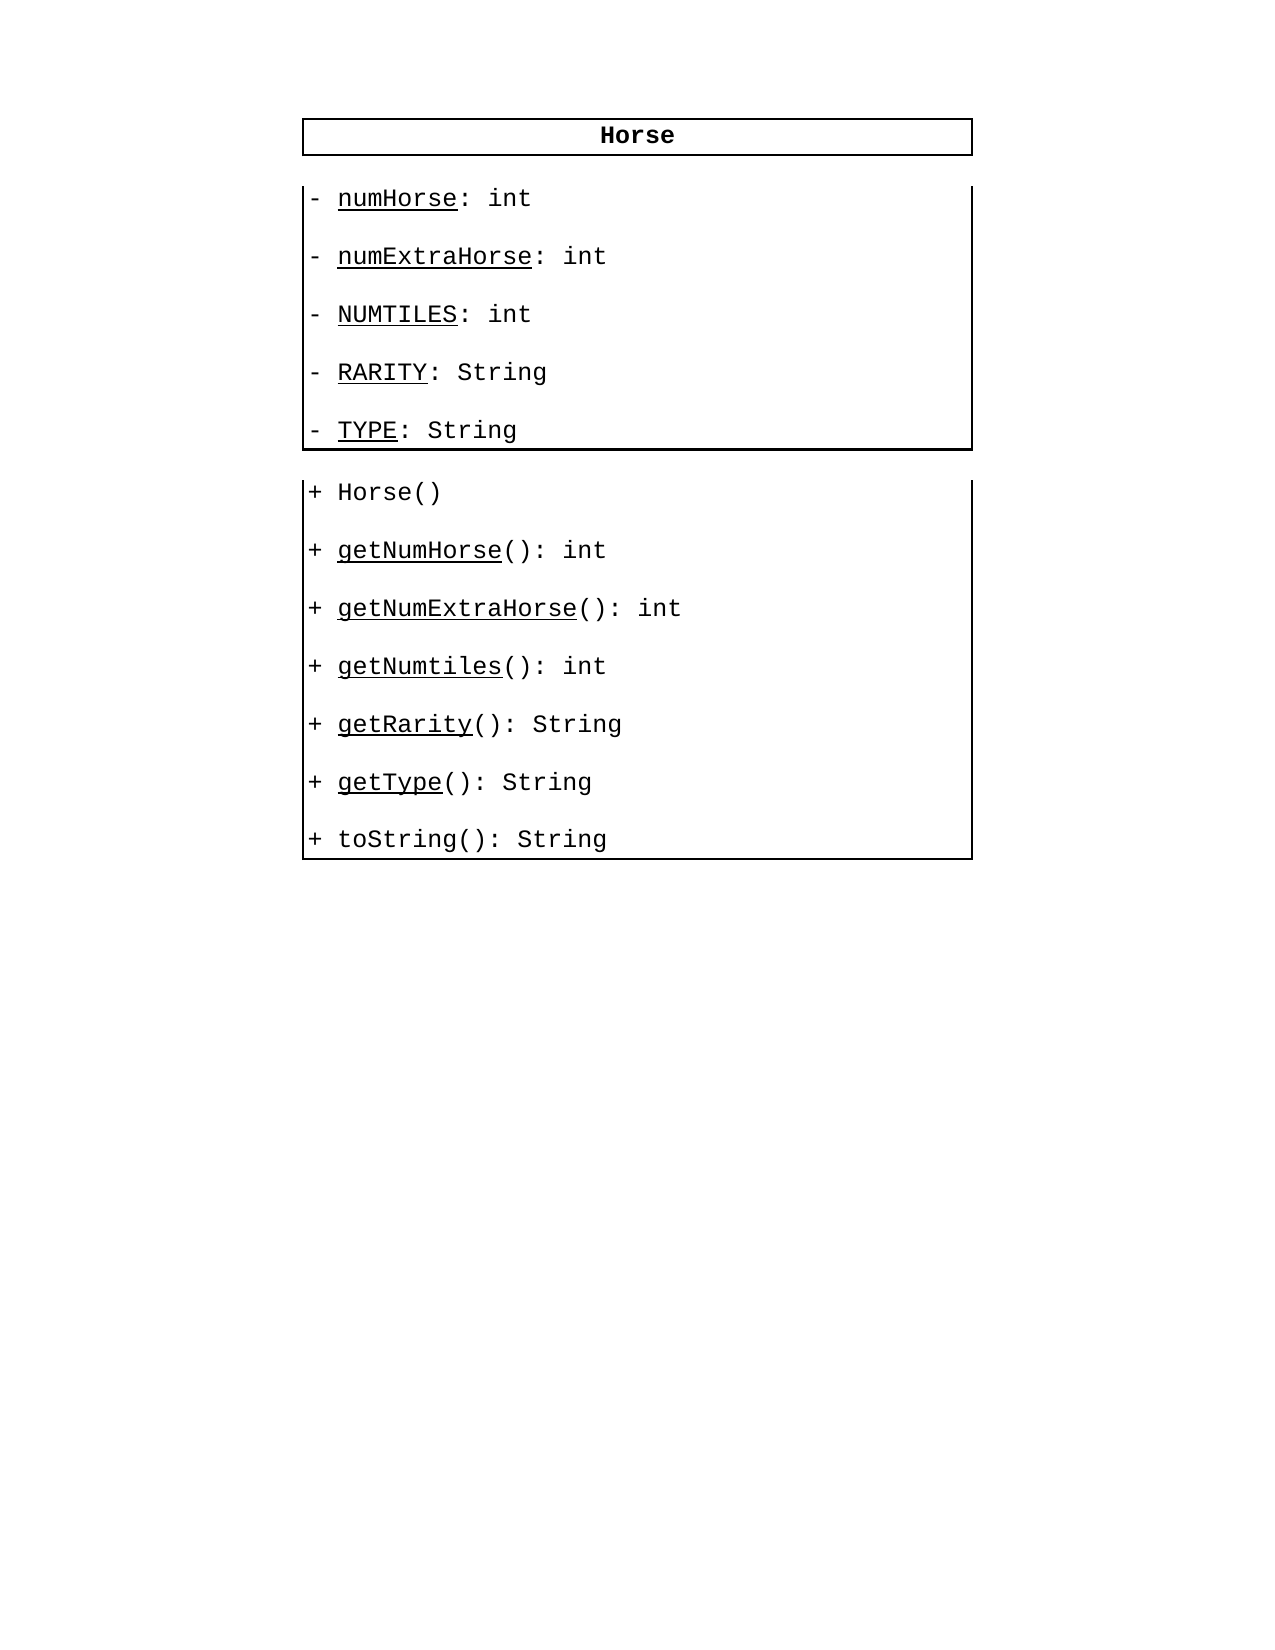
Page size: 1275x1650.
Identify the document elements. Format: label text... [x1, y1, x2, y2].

table_cell [302, 860, 973, 890]
table_cell [302, 451, 973, 480]
table_header [302, 156, 973, 186]
table_cell - numHorse: int - numExtraHorse: int - NUMTILES: int - RARITY: String - TYPE: String [304, 186, 971, 448]
table_cell + Horse() + getNumHorse(): int + getNumExtraHorse(): int + getNumtiles(): int + getRarity(): String + getType(): String + toString(): String [304, 480, 971, 858]
table_header Horse [304, 120, 971, 154]
